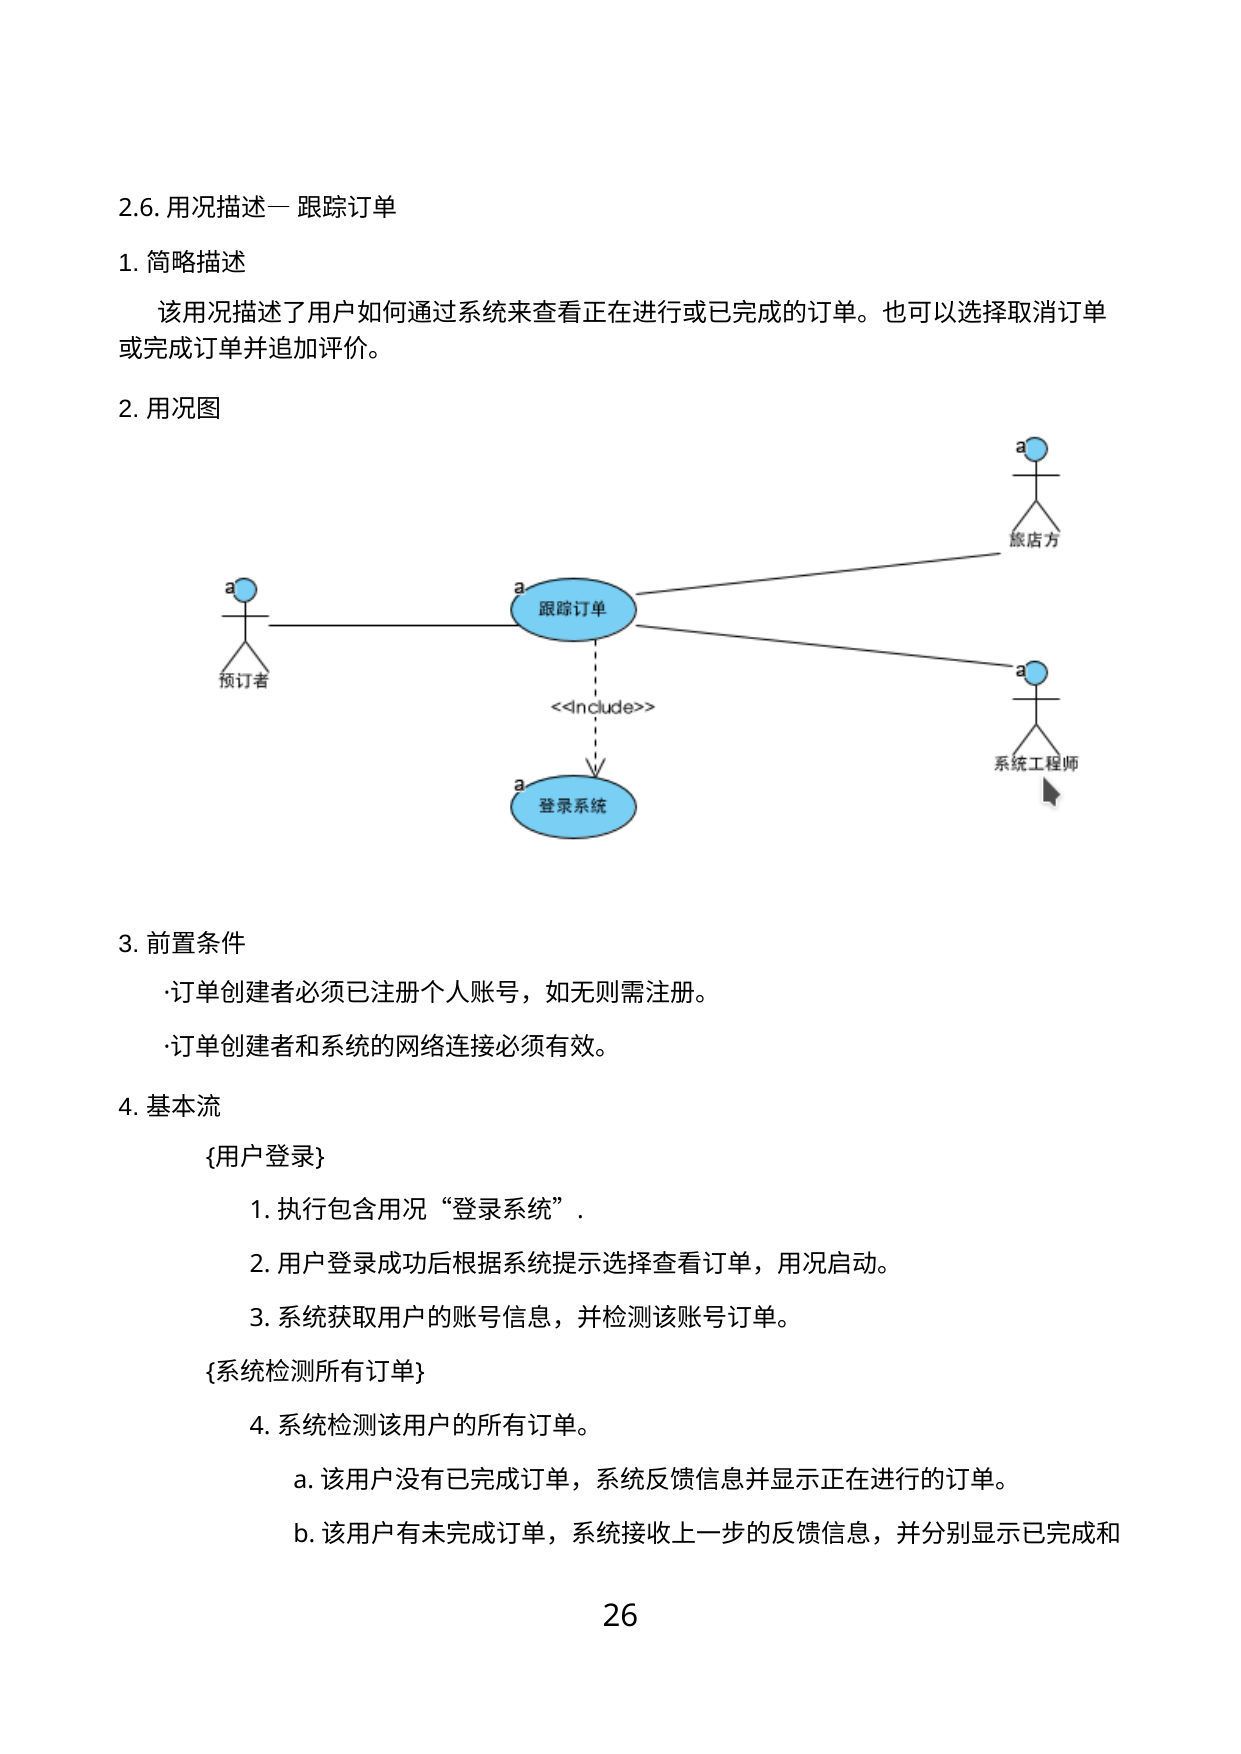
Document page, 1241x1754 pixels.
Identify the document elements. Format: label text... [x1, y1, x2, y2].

text 2. 用户登录成功后根据系统提示选择查看订单，用况启动。 [118, 1244, 1122, 1280]
text ·订单创建者和系统的网络连接必须有效。 [118, 1027, 1122, 1063]
text 1. 执行包含用况“登录系统”. [118, 1190, 1122, 1226]
text ·订单创建者必须已注册个人账号，如无则需注册。 [118, 973, 1122, 1009]
text 该用况描述了用户如何通过系统来查看正在进行或已完成的订单。也可以选择取消订单或完成订单并追加评价。 [118, 292, 1122, 365]
picture [148, 431, 1092, 866]
subtitle 前置条件 [118, 923, 1122, 960]
subtitle 基本流 [118, 1087, 1122, 1123]
text a. 该用户没有已完成订单，系统反馈信息并显示正在进行的订单。 [118, 1460, 1122, 1496]
subtitle 用况图 [118, 388, 1122, 424]
text b. 该用户有未完成订单，系统接收上一步的反馈信息，并分别显示已完成和 [118, 1514, 1122, 1550]
text {用户登录} [118, 1136, 1122, 1172]
subtitle 用况描述— 跟踪订单 [118, 188, 1122, 224]
text 4. 系统检测该用户的所有订单。 [118, 1406, 1122, 1442]
text {系统检测所有订单} [118, 1352, 1122, 1388]
text 3. 系统获取用户的账号信息，并检测该账号订单。 [118, 1298, 1122, 1334]
subtitle 简略描述 [118, 243, 1122, 279]
